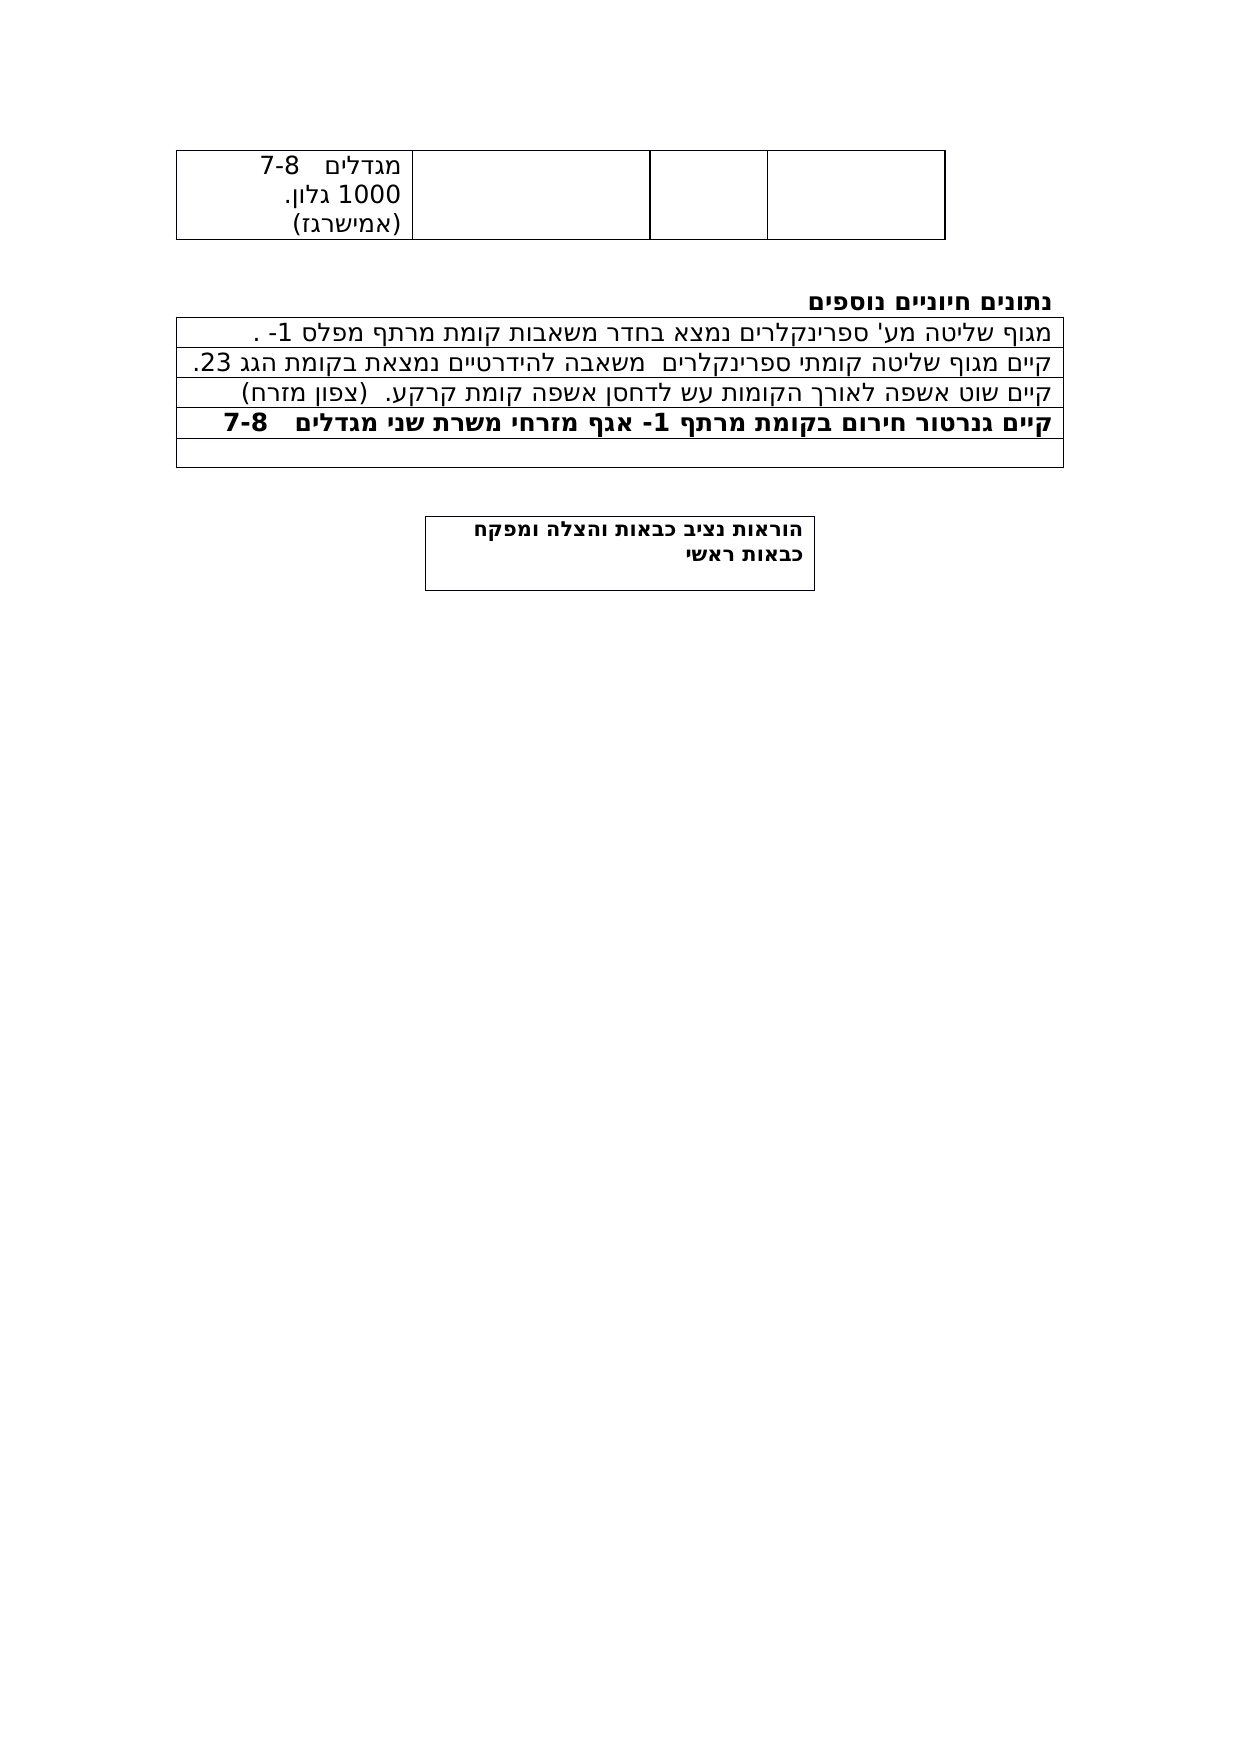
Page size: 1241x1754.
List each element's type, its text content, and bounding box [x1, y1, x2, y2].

table_cell [413, 151, 649, 238]
text נתונים חיוניים נוספים [187, 287, 1053, 317]
table_header מגוף שליטה מע' ספרינקלרים נמצא בחדר משאבות קומת מרתף מפלס 1- . [177, 318, 1063, 347]
table_cell קיים גנרטור חירום בקומת מרתף 1- אגף מזרחי משרת שני מגדלים 7-8 [177, 408, 1063, 437]
table_cell בחצר המערבית של מגדל 8 משרת שני מגדלים 7-8 1000 גלון. (אמישרגז) [177, 151, 412, 238]
table_cell [651, 151, 767, 238]
table_cell קיים שוט אשפה לאורך הקומות עש לדחסן אשפה קומת קרקע. (צפון מזרח) [177, 378, 1063, 407]
table_cell קיים מגוף שליטה קומתי ספרינקלרים משאבה להידרטיים נמצאת בקומת הגג 23. [177, 348, 1063, 377]
table_cell [768, 151, 944, 238]
table_cell [177, 439, 1063, 467]
table_header הוראות נציב כבאות והצלה ומפקח כבאות ראשי [426, 517, 814, 590]
